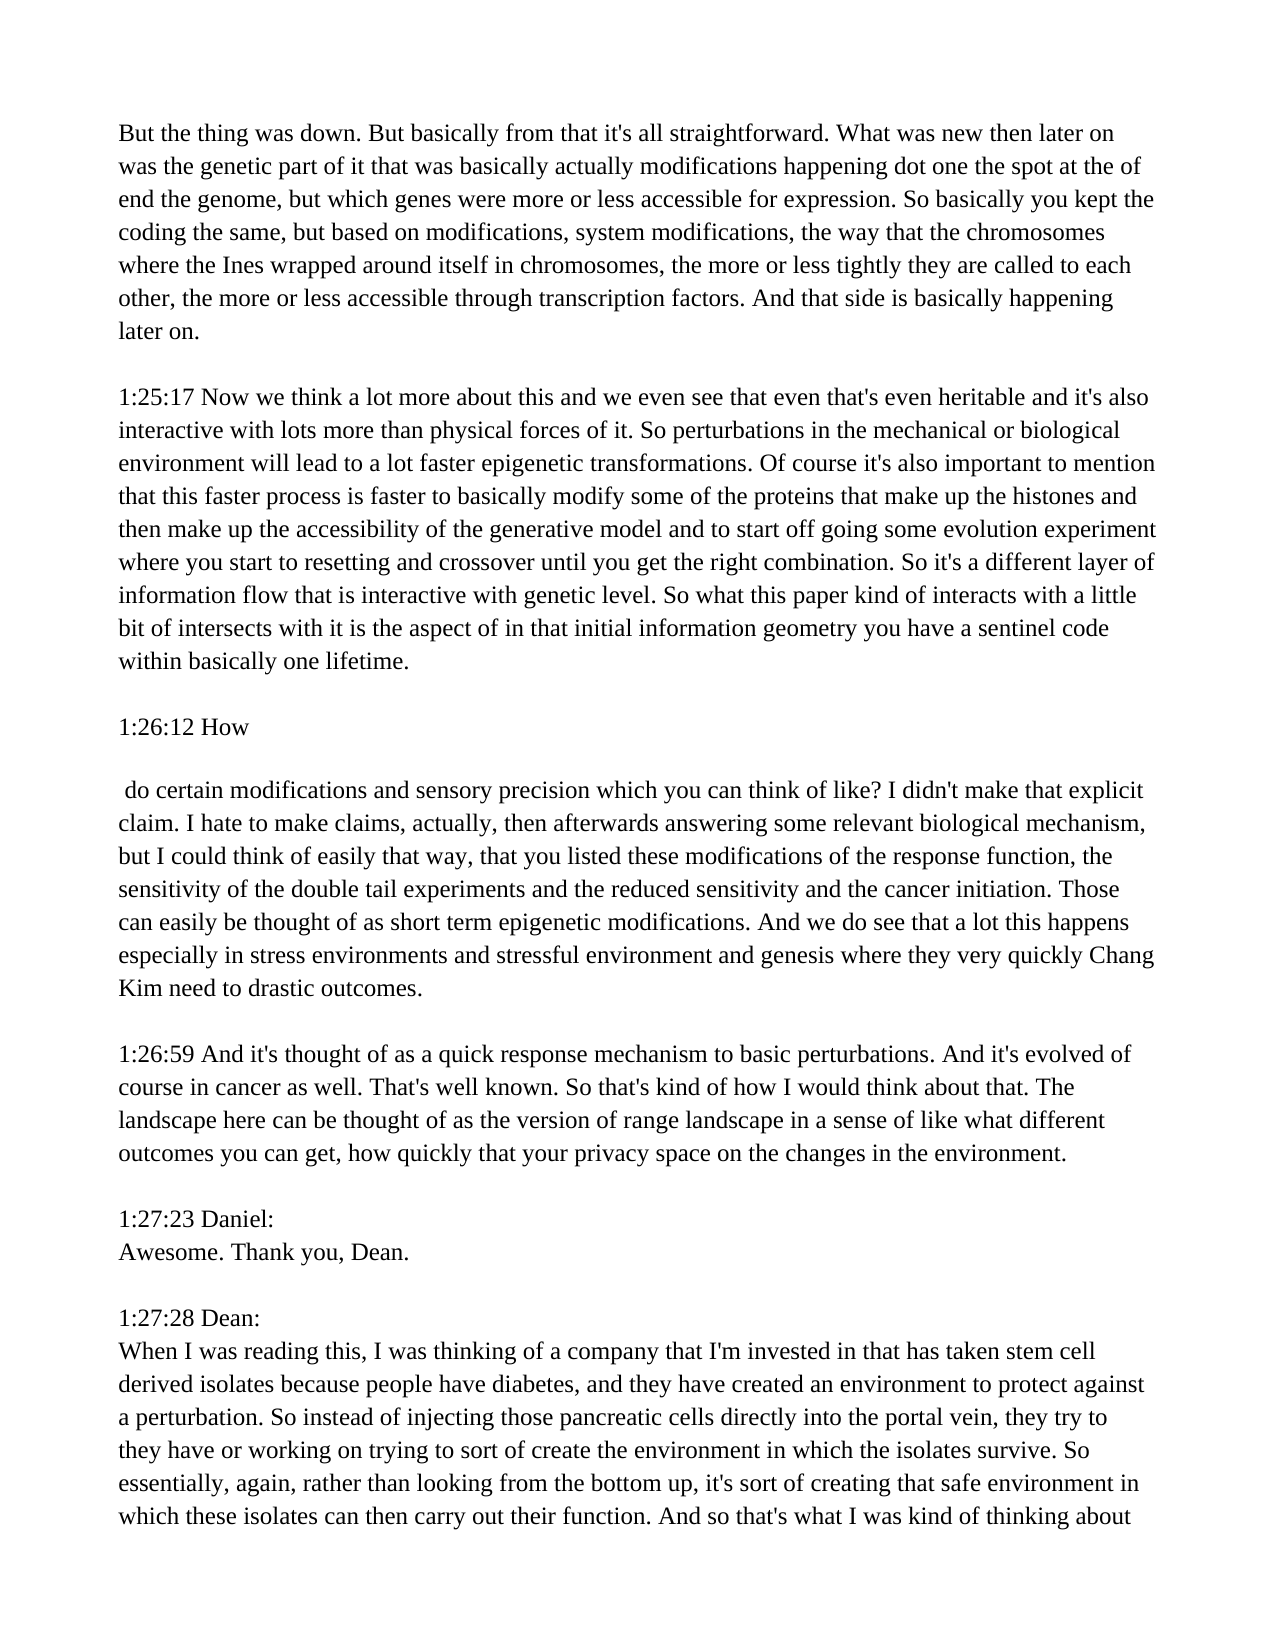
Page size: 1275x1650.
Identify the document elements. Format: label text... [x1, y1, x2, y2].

text do certain modifications and sensory precision which you can think of like? I didn't make that explicit claim. I hate to make claims, actually, then afterwards answering some relevant biological mechanism, but I could think of easily that way, that you listed these modifications of the response function, the sensitivity of the double tail experiments and the reduced sensitivity and the cancer initiation. Those can easily be thought of as short term epigenetic modifications. And we do see that a lot this happens especially in stress environments and stressful environment and genesis where they very quickly Chang Kim need to drastic outcomes. 1:26:59 And it's thought of as a quick response mechanism to basic perturbations. And it's evolved of course in cancer as well. That's well known. So that's kind of how I would think about that. The landscape here can be thought of as the version of range landscape in a sense of like what different outcomes you can get, how quickly that your privacy space on the changes in the environment. 1:27:23 Daniel: Awesome. Thank you, Dean. 1:27:28 Dean: When I was reading this, I was thinking of a company that I'm invested in that has taken stem cell derived isolates because people have diabetes, and they have created an environment to protect against a perturbation. So instead of injecting those pancreatic cells directly into the portal vein, they try to they have or working on trying to sort of create the environment in which the isolates survive. So essentially, again, rather than looking from the bottom up, it's sort of creating that safe environment in which these isolates can then carry out their function. And so that's what I was kind of thinking about [118, 775, 1157, 1530]
text But the thing was down. But basically from that it's all straightforward. What was new then later on was the genetic part of it that was basically actually modifications happening dot one the spot at the of end the genome, but which genes were more or less accessible for expression. So basically you kept the coding the same, but based on modifications, system modifications, the way that the chromosomes where the Ines wrapped around itself in chromosomes, the more or less tightly they are called to each other, the more or less accessible through transcription factors. And that side is basically happening later on. 1:25:17 Now we think a lot more about this and we even see that even that's even heritable and it's also interactive with lots more than physical forces of it. So perturbations in the mechanical or biological environment will lead to a lot faster epigenetic transformations. Of course it's also important to mention that this faster process is faster to basically modify some of the proteins that make up the histones and then make up the accessibility of the generative model and to start off going some evolution experiment where you start to resetting and crossover until you get the right combination. So it's a different layer of information flow that is interactive with genetic level. So what this paper kind of interacts with a little bit of intersects with it is the aspect of in that initial information geometry you have a sentinel code within basically one lifetime. 1:26:12 How [118, 118, 1157, 741]
